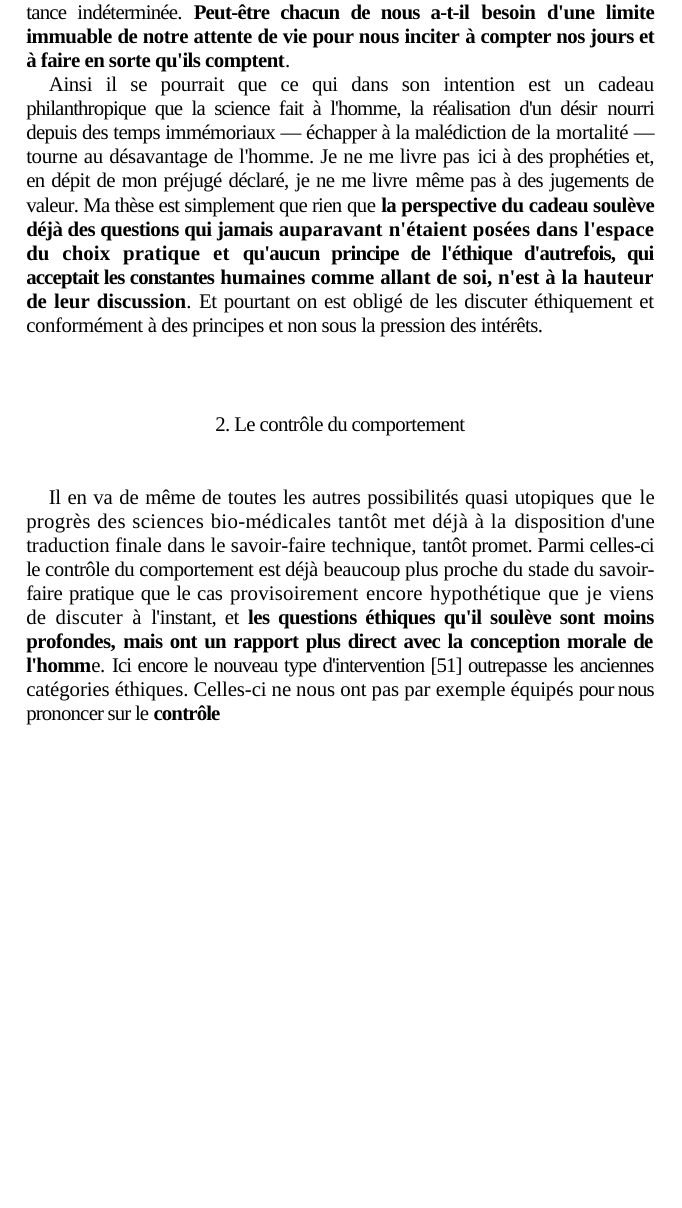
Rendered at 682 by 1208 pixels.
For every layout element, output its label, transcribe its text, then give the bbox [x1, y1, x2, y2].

text 2. Le contrôle du comportement [18, 412, 662, 436]
text Ainsi il se pourrait que ce qui dans son intention est un cadeau philanthropique que la science fait à l'homme, la réalisation d'un désir nourri depuis des temps immémoriaux — échapper à la malédiction de la mortalité — tourne au désavantage de l'homme. Je ne me livre pas ici à des prophéties et, en dépit de mon préjugé déclaré, je ne me livre même pas à des jugements de valeur. Ma thèse est simplement que rien que la perspective du cadeau soulève déjà des questions qui jamais auparavant n'étaient posées dans l'espace du choix pratique et qu'aucun principe de l'éthique d'autrefois, qui acceptait les constantes humaines comme allant de soi, n'est à la hauteur de leur discussion. Et pourtant on est obligé de les discuter éthiquement et conformément à des principes et non sous la pression des intérêts. [26, 72, 655, 337]
text Il en va de même de toutes les autres possibilités quasi utopiques que le progrès des sciences bio-médicales tantôt met déjà à la disposition d'une traduction finale dans le savoir-faire technique, tantôt promet. Parmi celles-ci le contrôle du comportement est déjà beaucoup plus proche du stade du savoir-faire pratique que le cas provisoirement encore hypothétique que je viens de discuter à l'instant, et les questions éthiques qu'il soulève sont moins profondes, mais ont un rapport plus direct avec la conception morale de l'homme. Ici encore le nouveau type d'intervention [51] outrepasse les anciennes catégories éthiques. Celles-ci ne nous ont pas par exemple équipés pour nous prononcer sur le contrôle [26, 485, 655, 725]
text tance indéterminée. Peut-être chacun de nous a-t-il besoin d'une limite immuable de notre attente de vie pour nous inciter à compter nos jours et à faire en sorte qu'ils comptent. [26, 0, 655, 72]
